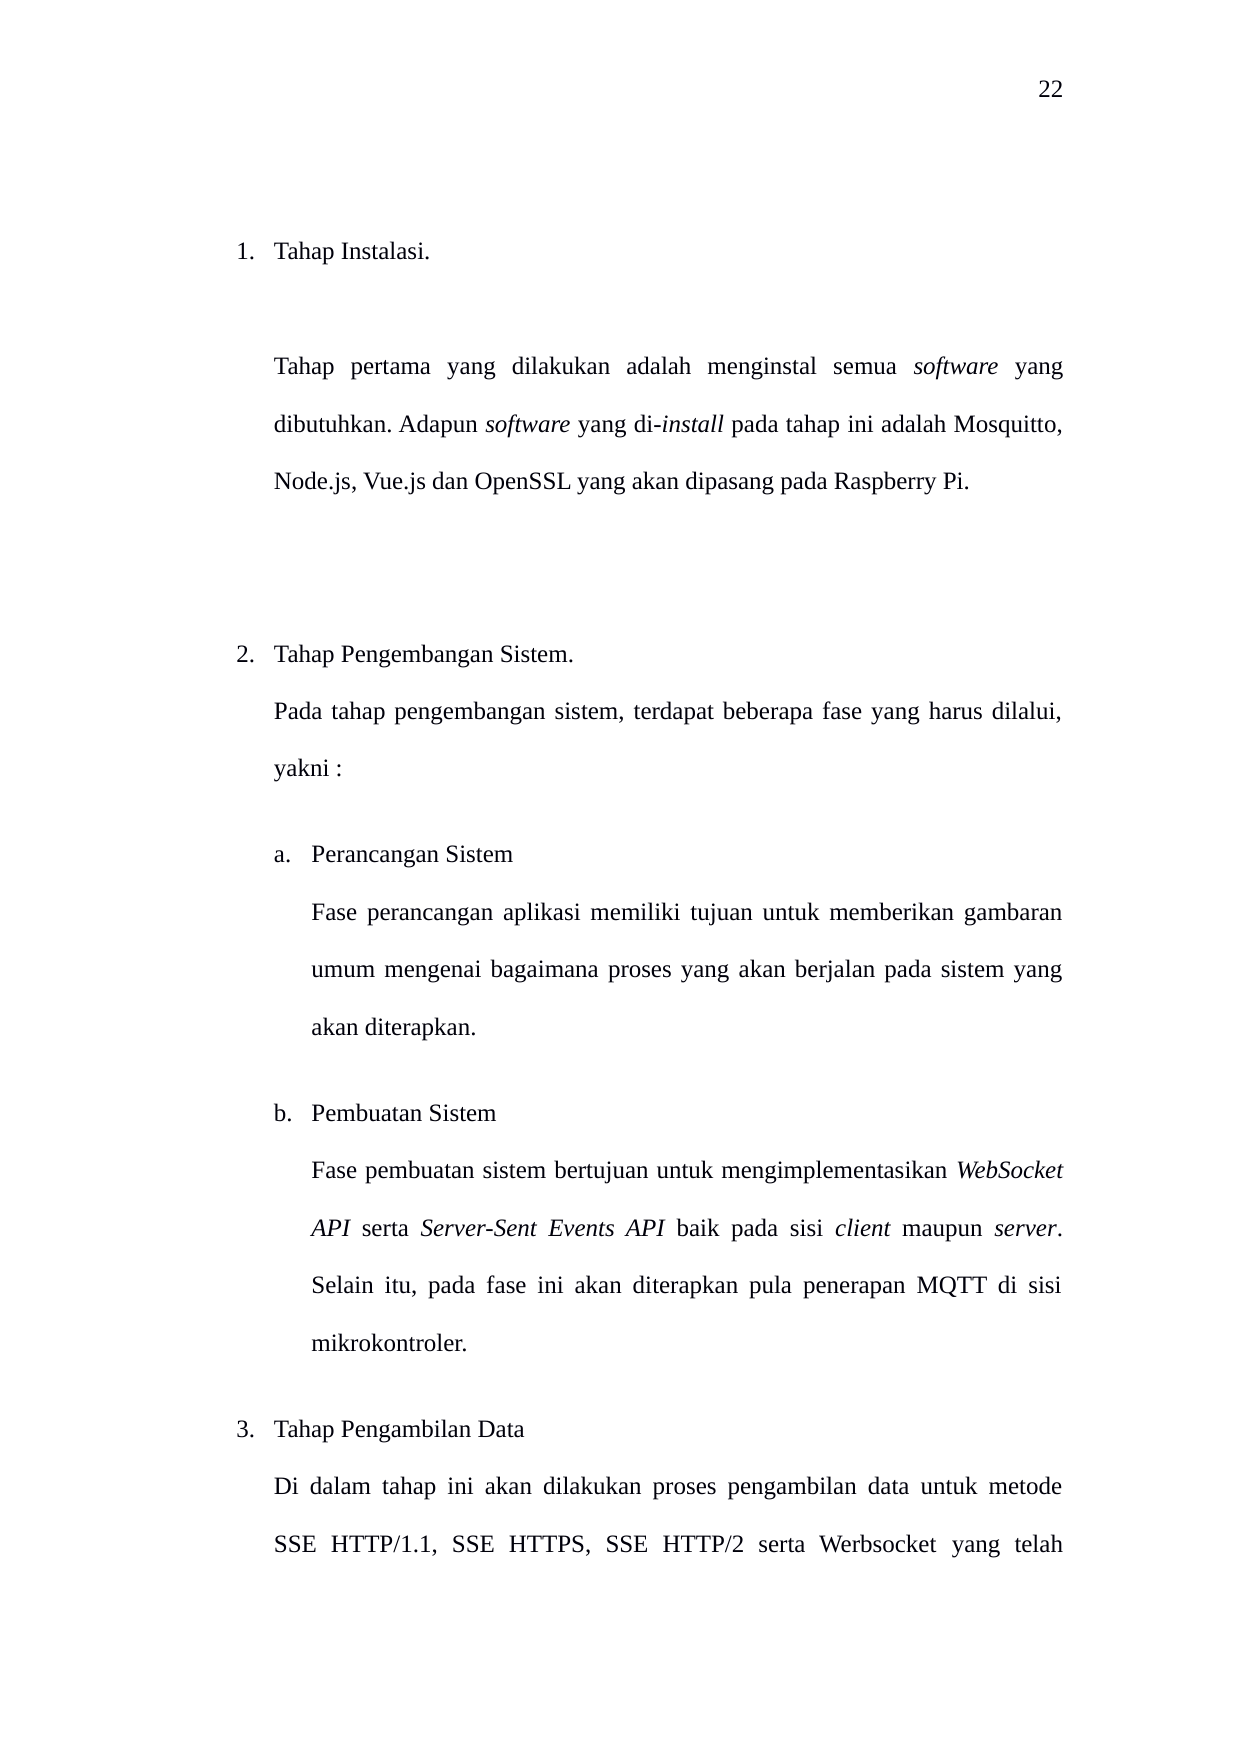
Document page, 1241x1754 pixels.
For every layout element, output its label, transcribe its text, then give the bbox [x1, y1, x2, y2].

list Perancangan Sistem [274, 839, 1063, 868]
list Di dalam tahap ini akan dilakukan proses pengambilan data untuk metode SSE HTTP/1.1, SSE HTTPS, SSE HTTP/2 serta Werbsocket yang telah [236, 1471, 1063, 1557]
list Tahap pertama yang dilakukan adalah menginstal semua software yang dibutuhkan. Adapun software yang di-install pada tahap ini adalah Mosquitto, Node.js, Vue.js dan OpenSSL yang akan dipasang pada Raspberry Pi. [236, 351, 1063, 495]
list Pembuatan Sistem [274, 1098, 1063, 1127]
list Fase perancangan aplikasi memiliki tujuan untuk memberikan gambaran umum mengenai bagaimana proses yang akan berjalan pada sistem yang akan diterapkan. [274, 897, 1063, 1041]
list Tahap Instalasi. [236, 236, 1063, 265]
list Tahap Pengembangan Sistem. [236, 639, 1063, 667]
list Tahap Pengambilan Data [236, 1414, 1063, 1442]
list Pada tahap pengembangan sistem, terdapat beberapa fase yang harus dilalui, yakni : [236, 696, 1063, 782]
list Fase pembuatan sistem bertujuan untuk mengimplementasikan WebSocket API serta Server-Sent Events API baik pada sisi client maupun server. Selain itu, pada fase ini akan diterapkan pula penerapan MQTT di sisi mikrokontroler. [274, 1155, 1063, 1356]
